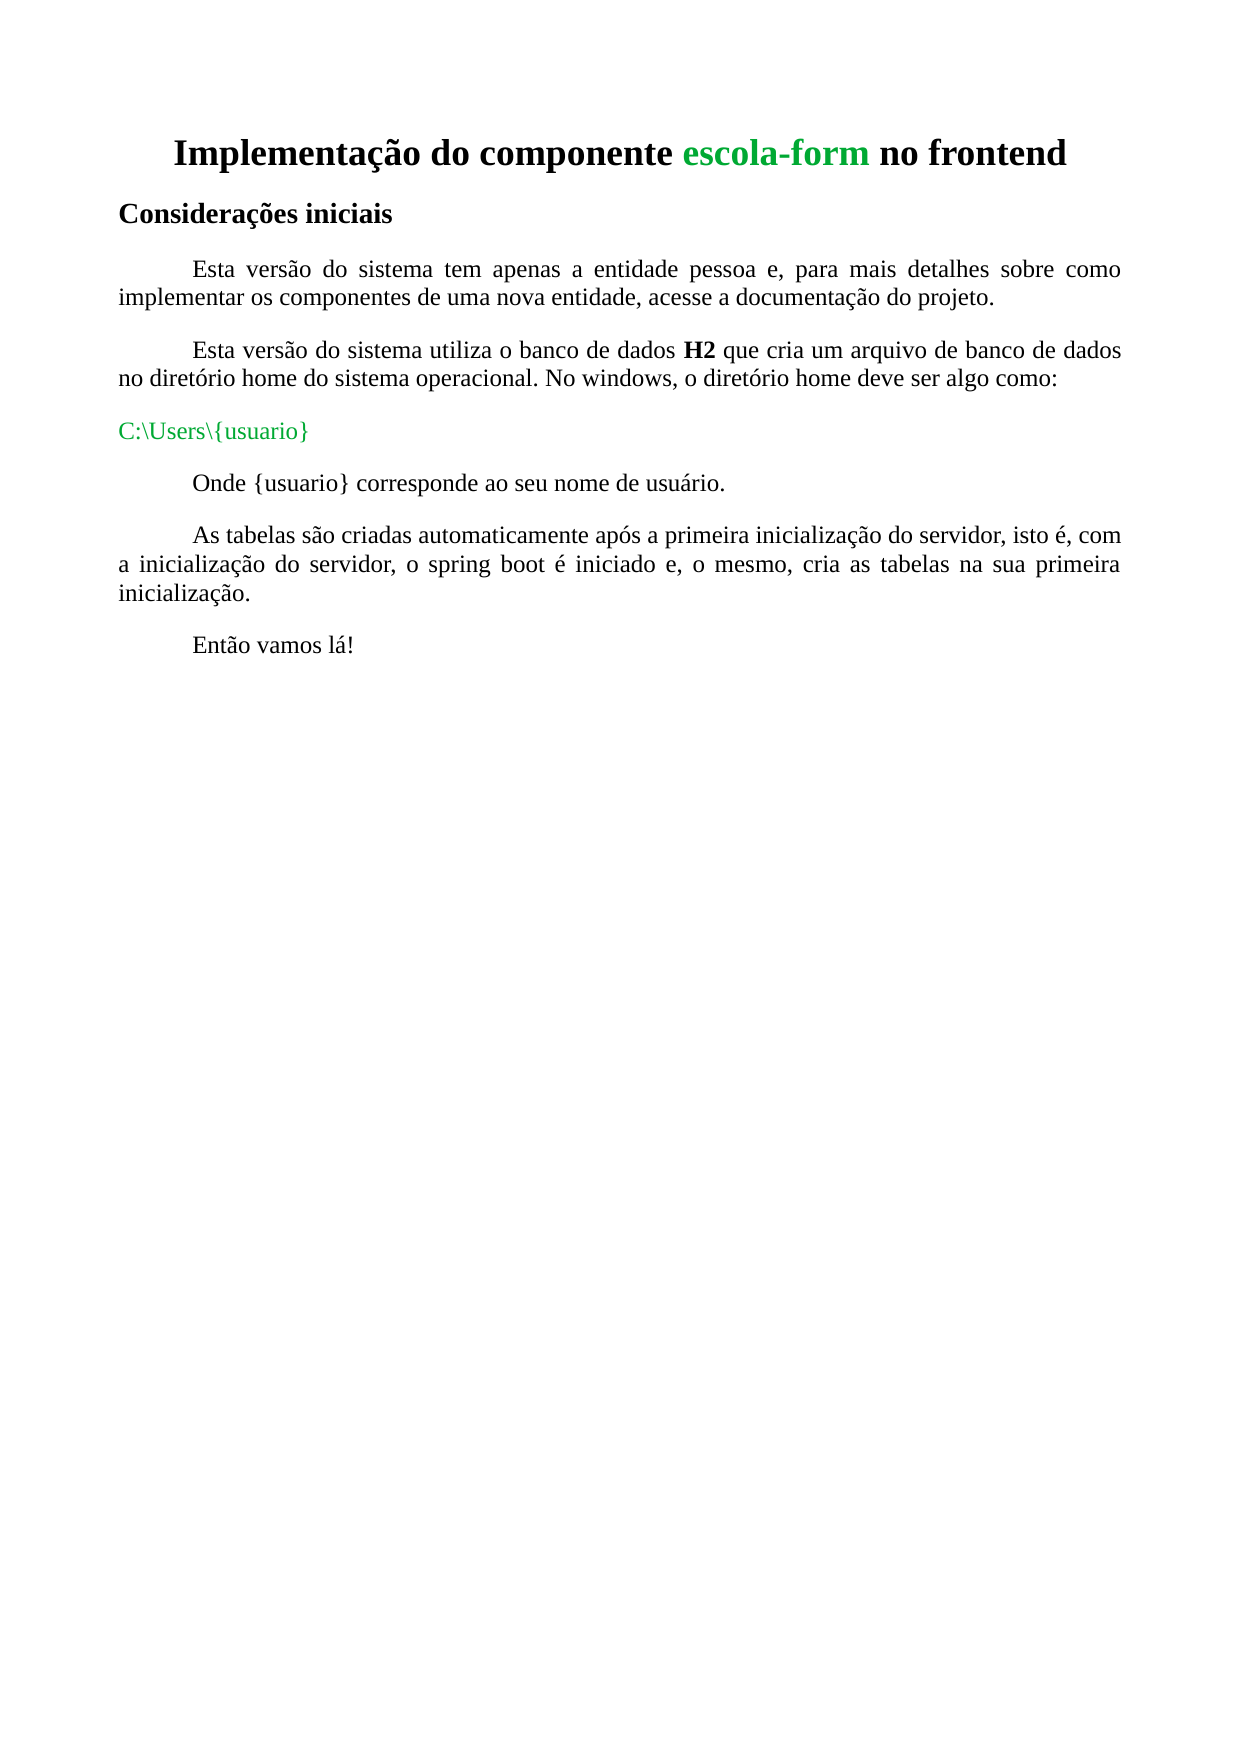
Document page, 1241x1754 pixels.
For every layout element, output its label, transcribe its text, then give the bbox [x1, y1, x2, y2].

text Então vamos lá! [118, 630, 1122, 659]
text Considerações iniciais [118, 197, 1122, 230]
text C:\Users\{usuario} [118, 416, 1122, 444]
text Implementação do componente escola-form no frontend [118, 130, 1122, 173]
text Onde {usuario} corresponde ao seu nome de usuário. [118, 468, 1122, 497]
text Esta versão do sistema utiliza o banco de dados H2 que cria um arquivo de banco de dados no diretório home do sistema operacional. No windows, o diretório home deve ser algo como: [118, 335, 1122, 392]
text Esta versão do sistema tem apenas a entidade pessoa e, para mais detalhes sobre como implementar os componentes de uma nova entidade, acesse a documentação do projeto. [118, 254, 1122, 311]
text As tabelas são criadas automaticamente após a primeira inicialização do servidor, isto é, com a inicialização do servidor, o spring boot é iniciado e, o mesmo, cria as tabelas na sua primeira inicialização. [118, 520, 1122, 607]
